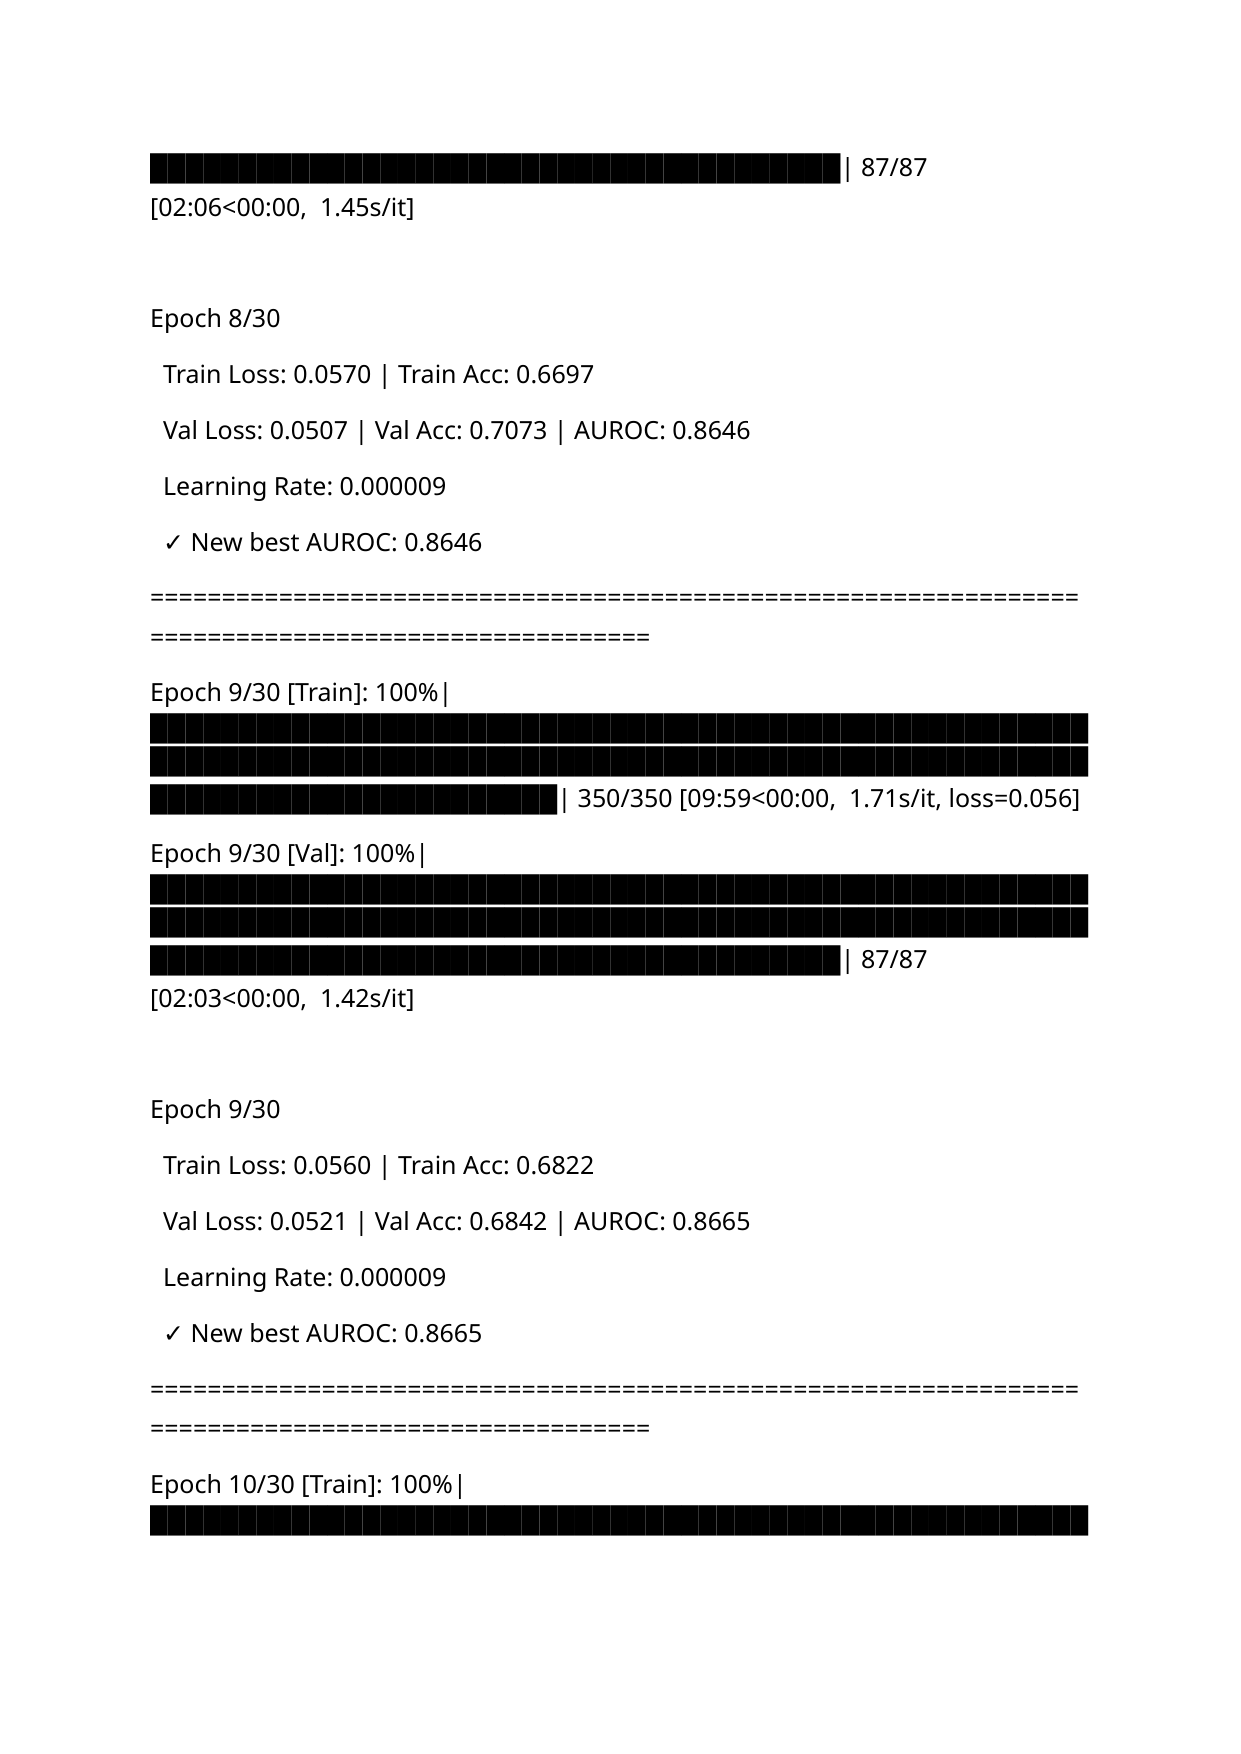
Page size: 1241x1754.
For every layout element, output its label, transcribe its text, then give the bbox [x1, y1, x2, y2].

text ==================================================================================================== [150, 580, 1090, 653]
text Epoch 9/30 [150, 1092, 1090, 1126]
text Epoch 8/30 [150, 301, 1090, 335]
text Epoch 9/30 [Val]: 100%|█████████████████████████████████████████████████████████████████████████████████████████████████████████████████████████████████████████████████| 87/87 [02:03<00:00, 1.42s/it] [150, 836, 1090, 1014]
text Learning Rate: 0.000009 [150, 1259, 1090, 1294]
text Epoch 10/30 [Train]: 100%|█████████████████████████████████████████████████████ [150, 1466, 1090, 1533]
text Learning Rate: 0.000009 [150, 468, 1090, 502]
text Train Loss: 0.0570 | Train Acc: 0.6697 [150, 357, 1090, 391]
text Val Loss: 0.0521 | Val Acc: 0.6842 | AUROC: 0.8665 [150, 1204, 1090, 1238]
text ==================================================================================================== [150, 1371, 1090, 1444]
text ✓ New best AUROC: 0.8646 [150, 524, 1090, 558]
text Val Loss: 0.0507 | Val Acc: 0.7073 | AUROC: 0.8646 [150, 412, 1090, 447]
text Train Loss: 0.0560 | Train Acc: 0.6822 [150, 1148, 1090, 1182]
text ✓ New best AUROC: 0.8665 [150, 1315, 1090, 1349]
text Epoch 9/30 [Train]: 100%|█████████████████████████████████████████████████████████████████████████████████████████████████████████████████████████████████| 350/350 [09:59<00:00, 1.71s/it, loss=0.056] [150, 675, 1090, 814]
text ███████████████████████████████████████| 87/87 [02:06<00:00, 1.45s/it] [150, 150, 1090, 223]
